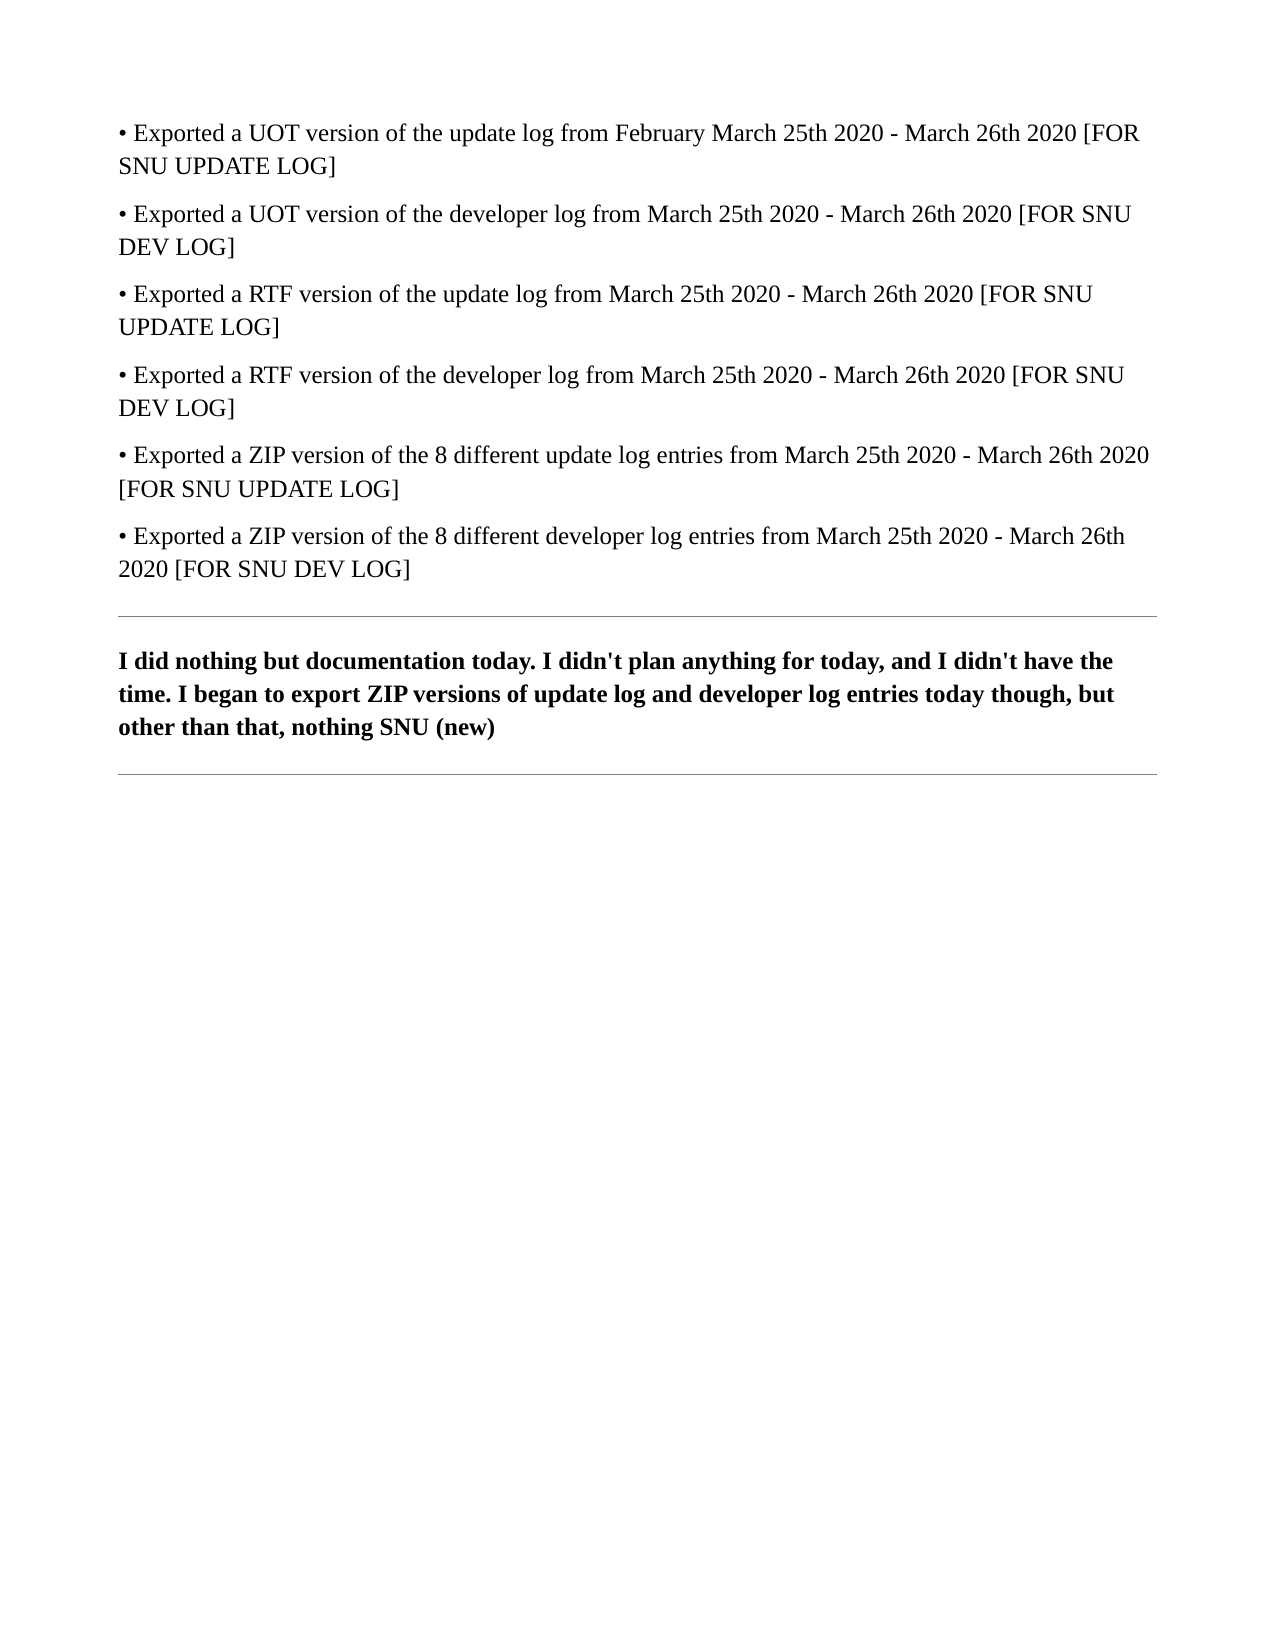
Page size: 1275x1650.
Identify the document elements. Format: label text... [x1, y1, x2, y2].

text • Exported a ZIP version of the 8 different update log entries from March 25th 2020 - March 26th 2020 [FOR SNU UPDATE LOG] [118, 441, 1157, 502]
text • Exported a UOT version of the update log from February March 25th 2020 - March 26th 2020 [FOR SNU UPDATE LOG] [118, 118, 1157, 180]
text • Exported a ZIP version of the 8 different developer log entries from March 25th 2020 - March 26th 2020 [FOR SNU DEV LOG] [118, 521, 1157, 583]
text I did nothing but documentation today. I didn't plan anything for today, and I didn't have the time. I began to export ZIP versions of update log and developer log entries today though, but other than that, nothing SNU (new) [118, 646, 1157, 741]
text • Exported a UOT version of the developer log from March 25th 2020 - March 26th 2020 [FOR SNU DEV LOG] [118, 199, 1157, 261]
text • Exported a RTF version of the update log from March 25th 2020 - March 26th 2020 [FOR SNU UPDATE LOG] [118, 279, 1157, 341]
text • Exported a RTF version of the developer log from March 25th 2020 - March 26th 2020 [FOR SNU DEV LOG] [118, 360, 1157, 422]
